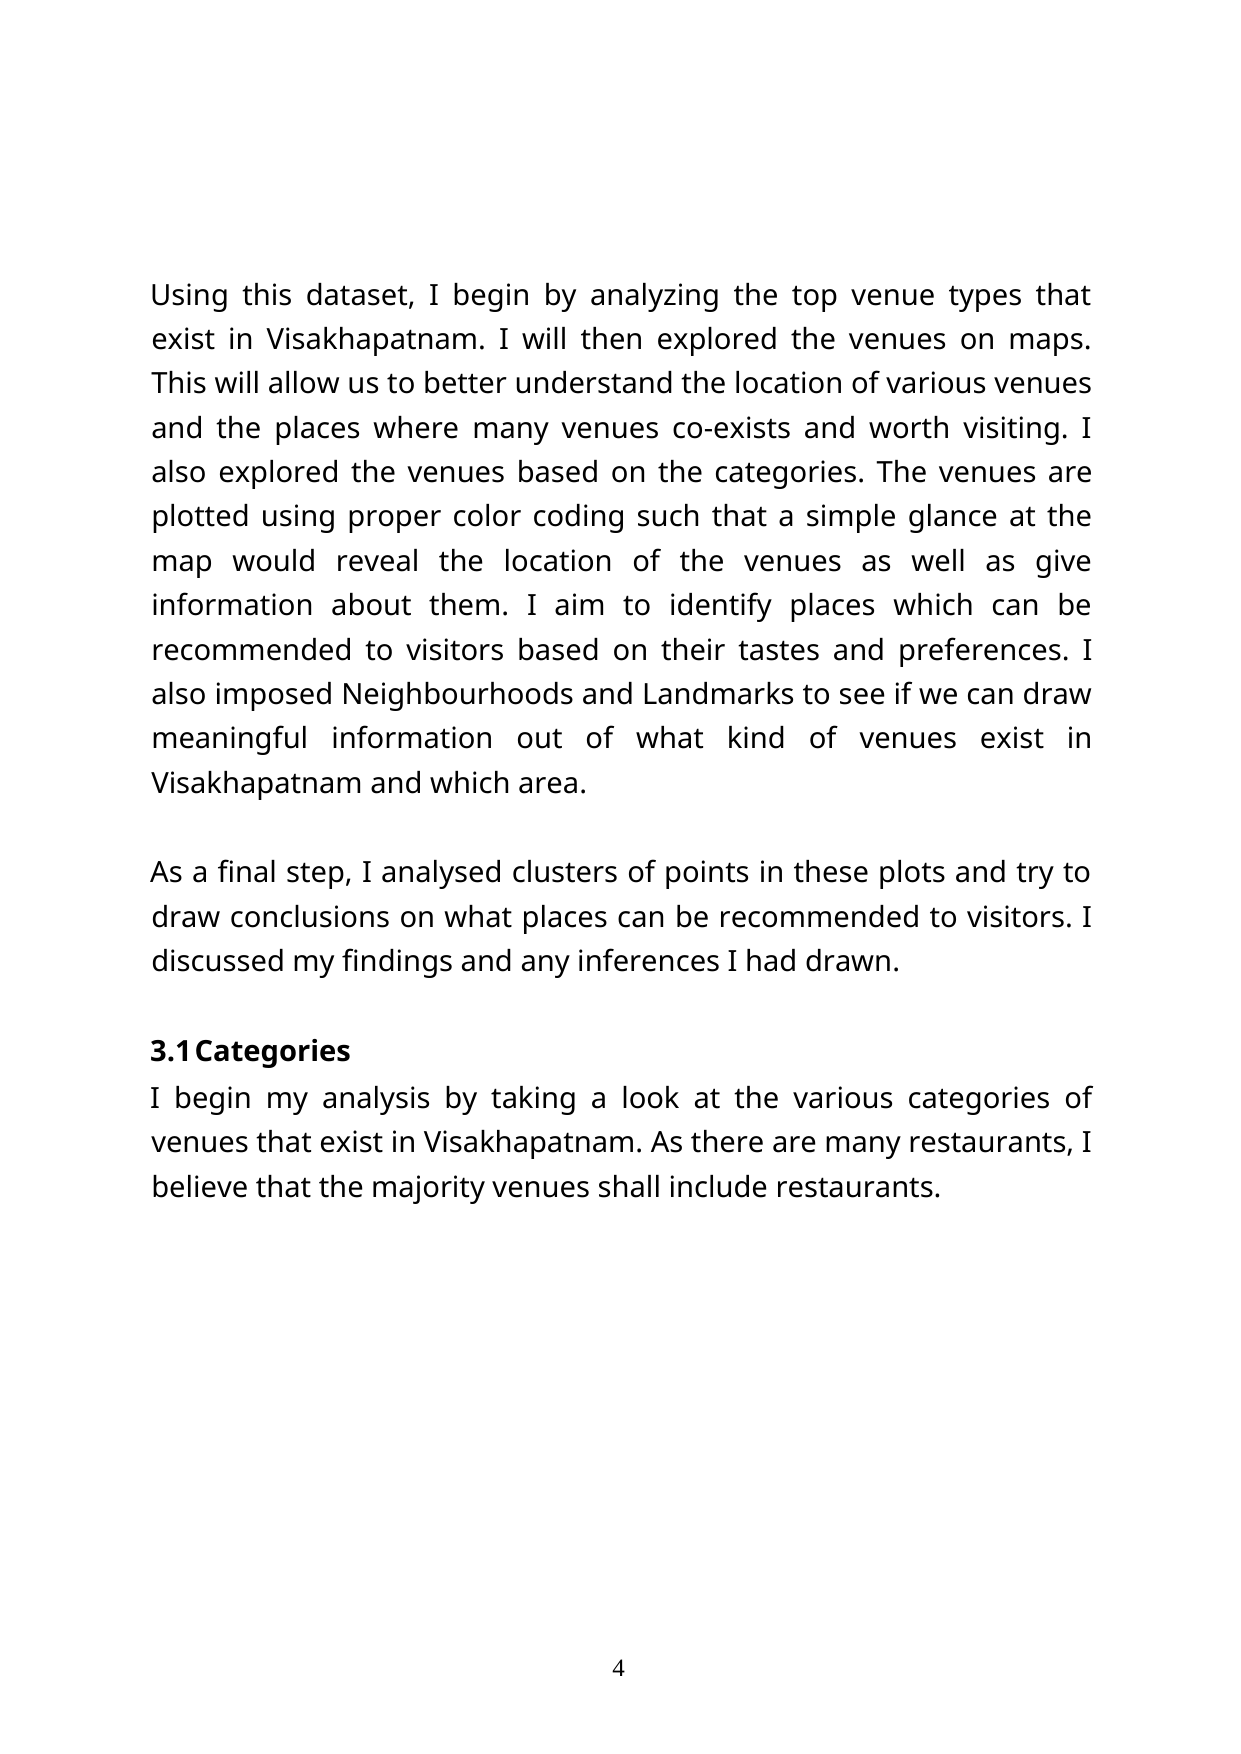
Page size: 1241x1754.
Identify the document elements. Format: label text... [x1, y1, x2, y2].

subtitle Categories [150, 1031, 1092, 1070]
text I begin my analysis by taking a look at the various categories of venues that exist in Visakhapatnam. As there are many restaurants, I believe that the majority venues shall include restaurants. [150, 1077, 1093, 1206]
text As a final step, I analysed clusters of points in these plots and try to draw conclusions on what places can be recommended to visitors. I discussed my findings and any inferences I had drawn. [150, 852, 1093, 980]
text Using this dataset, I begin by analyzing the top venue types that exist in Visakhapatnam. I will then explored the venues on maps. This will allow us to better understand the location of various venues and the places where many venues co-exists and worth visiting. I also explored the venues based on the categories. The venues are plotted using proper color coding such that a simple glance at the map would reveal the location of the venues as well as give information about them. I aim to identify places which can be recommended to visitors based on their tastes and preferences. I also imposed Neighbourhoods and Landmarks to see if we can draw meaningful information out of what kind of venues exist in Visakhapatnam and which area. [150, 274, 1093, 802]
